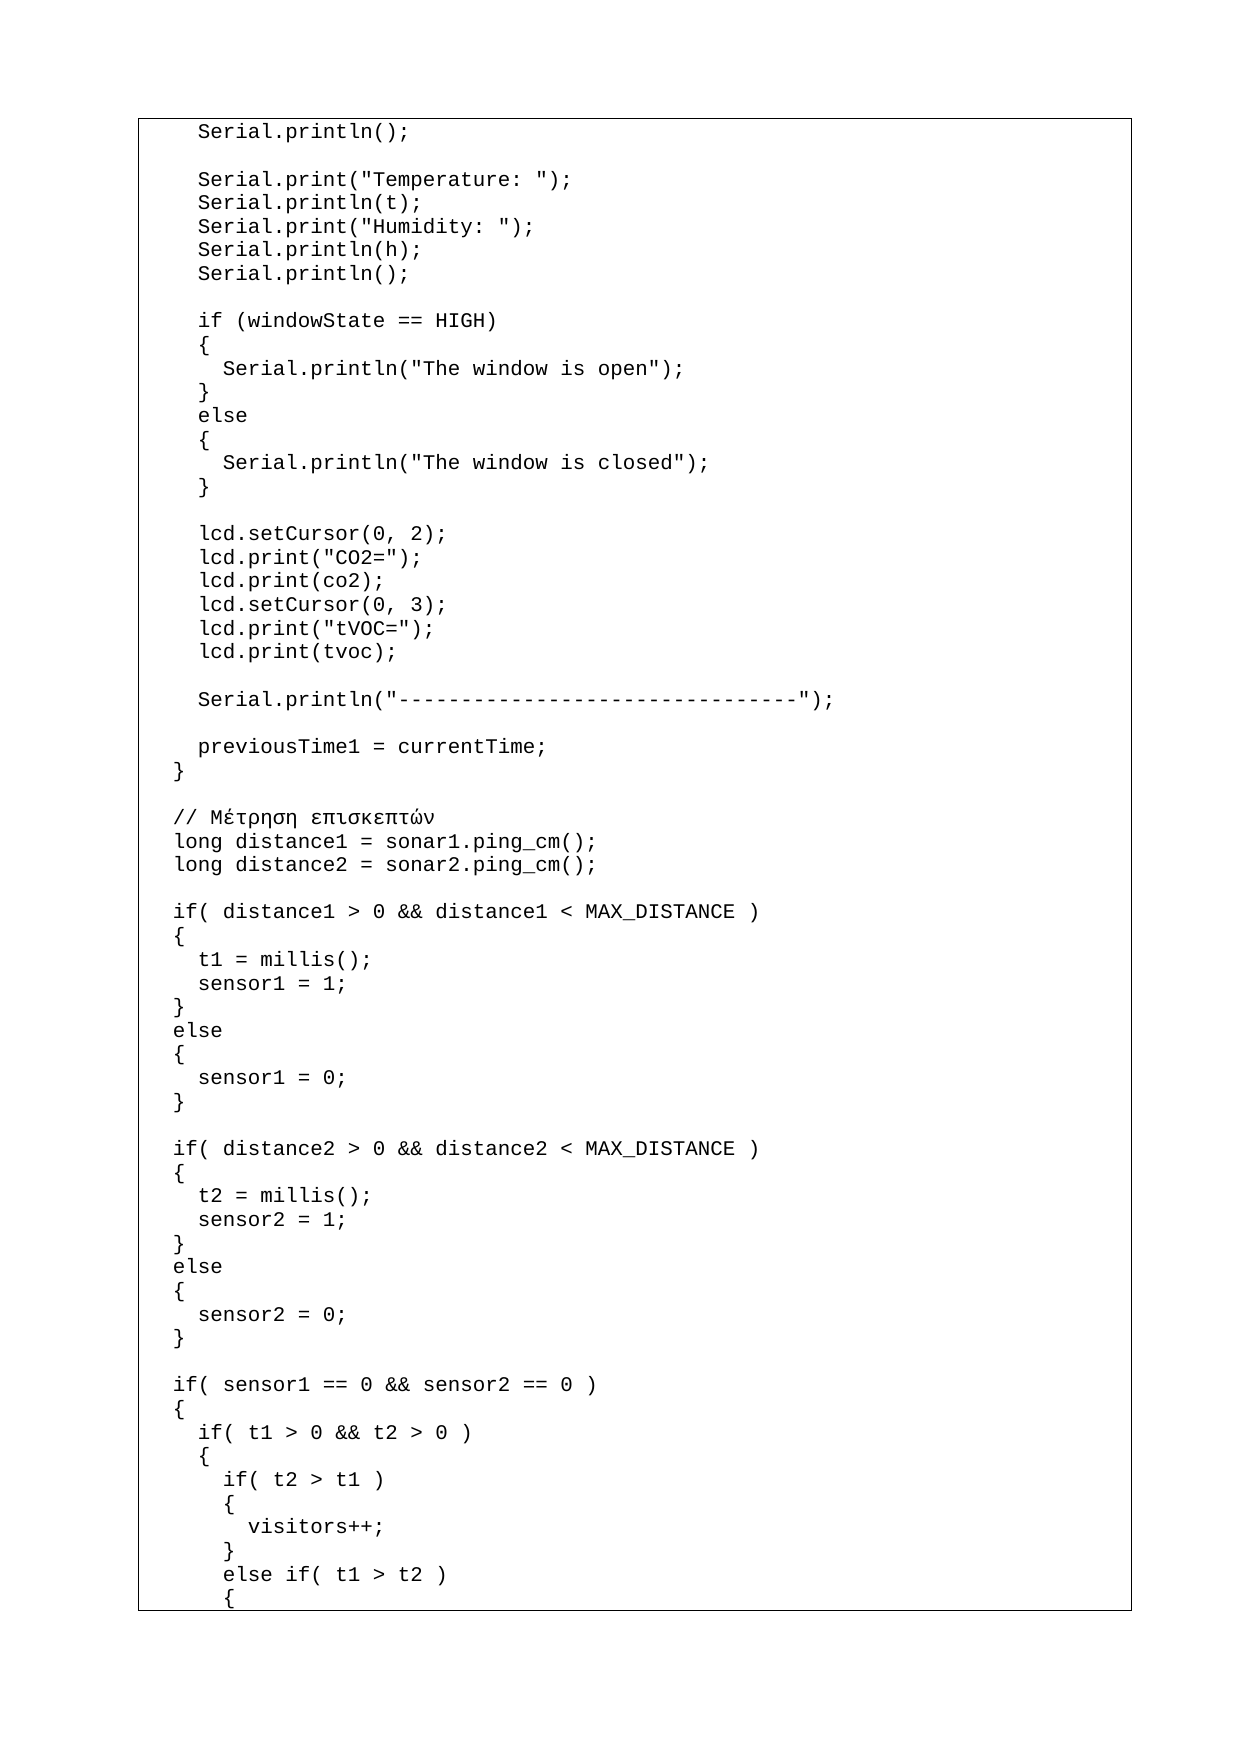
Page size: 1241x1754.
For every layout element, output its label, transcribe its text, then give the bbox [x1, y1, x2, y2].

text if( sensor1 == 0 && sensor2 == 0 ) [148, 1374, 1122, 1398]
text { [148, 1398, 1122, 1422]
text long distance2 = sonar2.ping_cm(); [148, 854, 1122, 878]
text previousTime1 = currentTime; [148, 736, 1122, 760]
text lcd.setCursor(0, 3); [148, 594, 1122, 618]
text } [148, 1327, 1122, 1351]
text sensor1 = 1; [148, 972, 1122, 996]
text Serial.println(); [139, 119, 1131, 145]
text Serial.println(); [148, 263, 1122, 287]
text long distance1 = sonar1.ping_cm(); [148, 831, 1122, 854]
text else [148, 405, 1122, 429]
text else [148, 1256, 1122, 1280]
text { [148, 1445, 1122, 1469]
text Serial.print("Humidity: "); [148, 216, 1122, 239]
text sensor1 = 0; [148, 1067, 1122, 1091]
text } [148, 476, 1122, 499]
text Serial.println(h); [148, 239, 1122, 263]
text { [148, 925, 1122, 949]
text if (windowState == HIGH) [148, 310, 1122, 334]
text { [148, 1280, 1122, 1303]
text } [148, 760, 1122, 783]
text lcd.print("tVOC="); [148, 618, 1122, 641]
text { [148, 334, 1122, 358]
text { [148, 1493, 1122, 1516]
text if( distance1 > 0 && distance1 < MAX_DISTANCE ) [148, 902, 1122, 925]
text Serial.println(t); [148, 192, 1122, 216]
text } [148, 1233, 1122, 1256]
text Serial.println("The window is open"); [148, 358, 1122, 381]
text { [148, 1587, 1122, 1610]
text Serial.print("Temperature: "); [148, 168, 1122, 192]
text t2 = millis(); [148, 1185, 1122, 1209]
text } [148, 996, 1122, 1020]
text visitors++; [148, 1516, 1122, 1540]
text lcd.setCursor(0, 2); [148, 523, 1122, 547]
text Serial.println("--------------------------------"); [148, 689, 1122, 712]
text lcd.print(tvoc); [148, 641, 1122, 665]
text // Μέτρηση επισκεπτών [148, 807, 1122, 831]
text else if( t1 > t2 ) [148, 1564, 1122, 1587]
text if( t2 > t1 ) [148, 1469, 1122, 1493]
text { [148, 429, 1122, 452]
text } [148, 1091, 1122, 1114]
text } [148, 1540, 1122, 1564]
text t1 = millis(); [148, 949, 1122, 972]
text if( distance2 > 0 && distance2 < MAX_DISTANCE ) [148, 1138, 1122, 1162]
text lcd.print("CO2="); [148, 547, 1122, 571]
text if( t1 > 0 && t2 > 0 ) [148, 1422, 1122, 1445]
text { [148, 1162, 1122, 1185]
text sensor2 = 0; [148, 1303, 1122, 1327]
text { [148, 1043, 1122, 1067]
text Serial.println("The window is closed"); [148, 452, 1122, 476]
text else [148, 1020, 1122, 1043]
text lcd.print(co2); [148, 571, 1122, 594]
text } [148, 381, 1122, 405]
text sensor2 = 1; [148, 1209, 1122, 1233]
